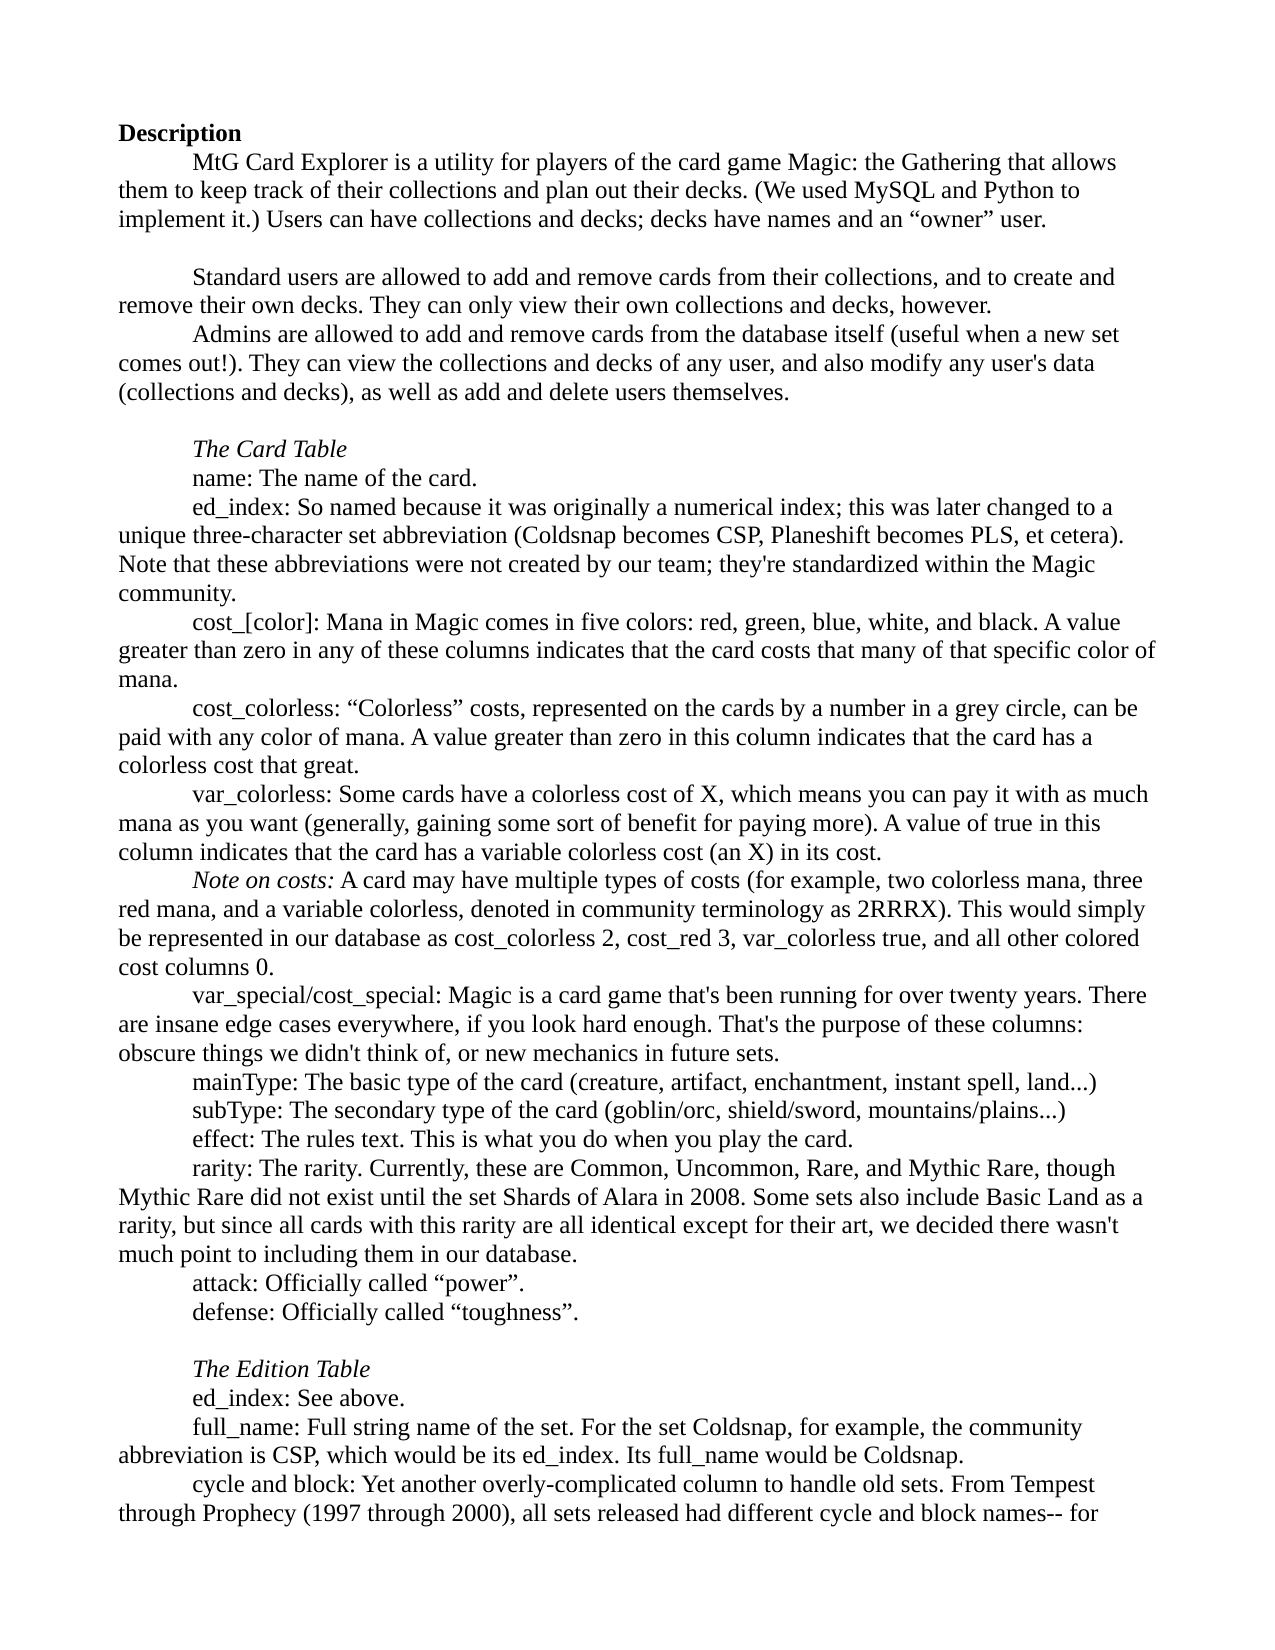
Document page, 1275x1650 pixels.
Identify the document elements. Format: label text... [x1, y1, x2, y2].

text The Edition Table [118, 1354, 1157, 1383]
text rarity: The rarity. Currently, these are Common, Uncommon, Rare, and Mythic Rare, though Mythic Rare did not exist until the set Shards of Alara in 2008. Some sets also include Basic Land as a rarity, but since all cards with this rarity are all identical except for their art, we decided there wasn't much point to including them in our database. [118, 1153, 1157, 1268]
text MtG Card Explorer is a utility for players of the card game Magic: the Gathering that allows them to keep track of their collections and plan out their decks. (We used MySQL and Python to implement it.) Users can have collections and decks; decks have names and an “owner” user. [118, 147, 1157, 233]
text ed_index: So named because it was originally a numerical index; this was later changed to a unique three-character set abbreviation (Coldsnap becomes CSP, Planeshift becomes PLS, et cetera). Note that these abbreviations were not created by our team; they're standardized within the Magic community. [118, 492, 1157, 607]
text Admins are allowed to add and remove cards from the database itself (useful when a new set comes out!). They can view the collections and decks of any user, and also modify any user's data (collections and decks), as well as add and delete users themselves. [118, 319, 1157, 406]
text The Card Table [118, 434, 1157, 463]
text attack: Officially called “power”. [118, 1268, 1157, 1297]
text Note on costs: A card may have multiple types of costs (for example, two colorless mana, three red mana, and a variable colorless, denoted in community terminology as 2RRRX). This would simply be represented in our database as cost_colorless 2, cost_red 3, var_colorless true, and all other colored cost columns 0. [118, 866, 1157, 981]
text Description [118, 118, 1157, 147]
text cycle and block: Yet another overly-complicated column to handle old sets. From Tempest through Prophecy (1997 through 2000), all sets released had different cycle and block names-- for [118, 1469, 1157, 1527]
text full_name: Full string name of the set. For the set Coldsnap, for example, the community abbreviation is CSP, which would be its ed_index. Its full_name would be Coldsnap. [118, 1412, 1157, 1469]
text defense: Officially called “toughness”. [118, 1297, 1157, 1326]
text mainType: The basic type of the card (creature, artifact, enchantment, instant spell, land...) [118, 1067, 1157, 1096]
text name: The name of the card. [118, 463, 1157, 492]
text subType: The secondary type of the card (goblin/orc, shield/sword, mountains/plains...) [118, 1096, 1157, 1124]
text effect: The rules text. This is what you do when you play the card. [118, 1124, 1157, 1153]
text cost_colorless: “Colorless” costs, represented on the cards by a number in a grey circle, can be paid with any color of mana. A value greater than zero in this column indicates that the card has a colorless cost that great. [118, 693, 1157, 779]
text var_colorless: Some cards have a colorless cost of X, which means you can pay it with as much mana as you want (generally, gaining some sort of benefit for paying more). A value of true in this column indicates that the card has a variable colorless cost (an X) in its cost. [118, 779, 1157, 866]
text ed_index: See above. [118, 1383, 1157, 1412]
text Standard users are allowed to add and remove cards from their collections, and to create and remove their own decks. They can only view their own collections and decks, however. [118, 262, 1157, 319]
text var_special/cost_special: Magic is a card game that's been running for over twenty years. There are insane edge cases everywhere, if you look hard enough. That's the purpose of these columns: obscure things we didn't think of, or new mechanics in future sets. [118, 981, 1157, 1067]
text cost_[color]: Mana in Magic comes in five colors: red, green, blue, white, and black. A value greater than zero in any of these columns indicates that the card costs that many of that specific color of mana. [118, 607, 1157, 693]
